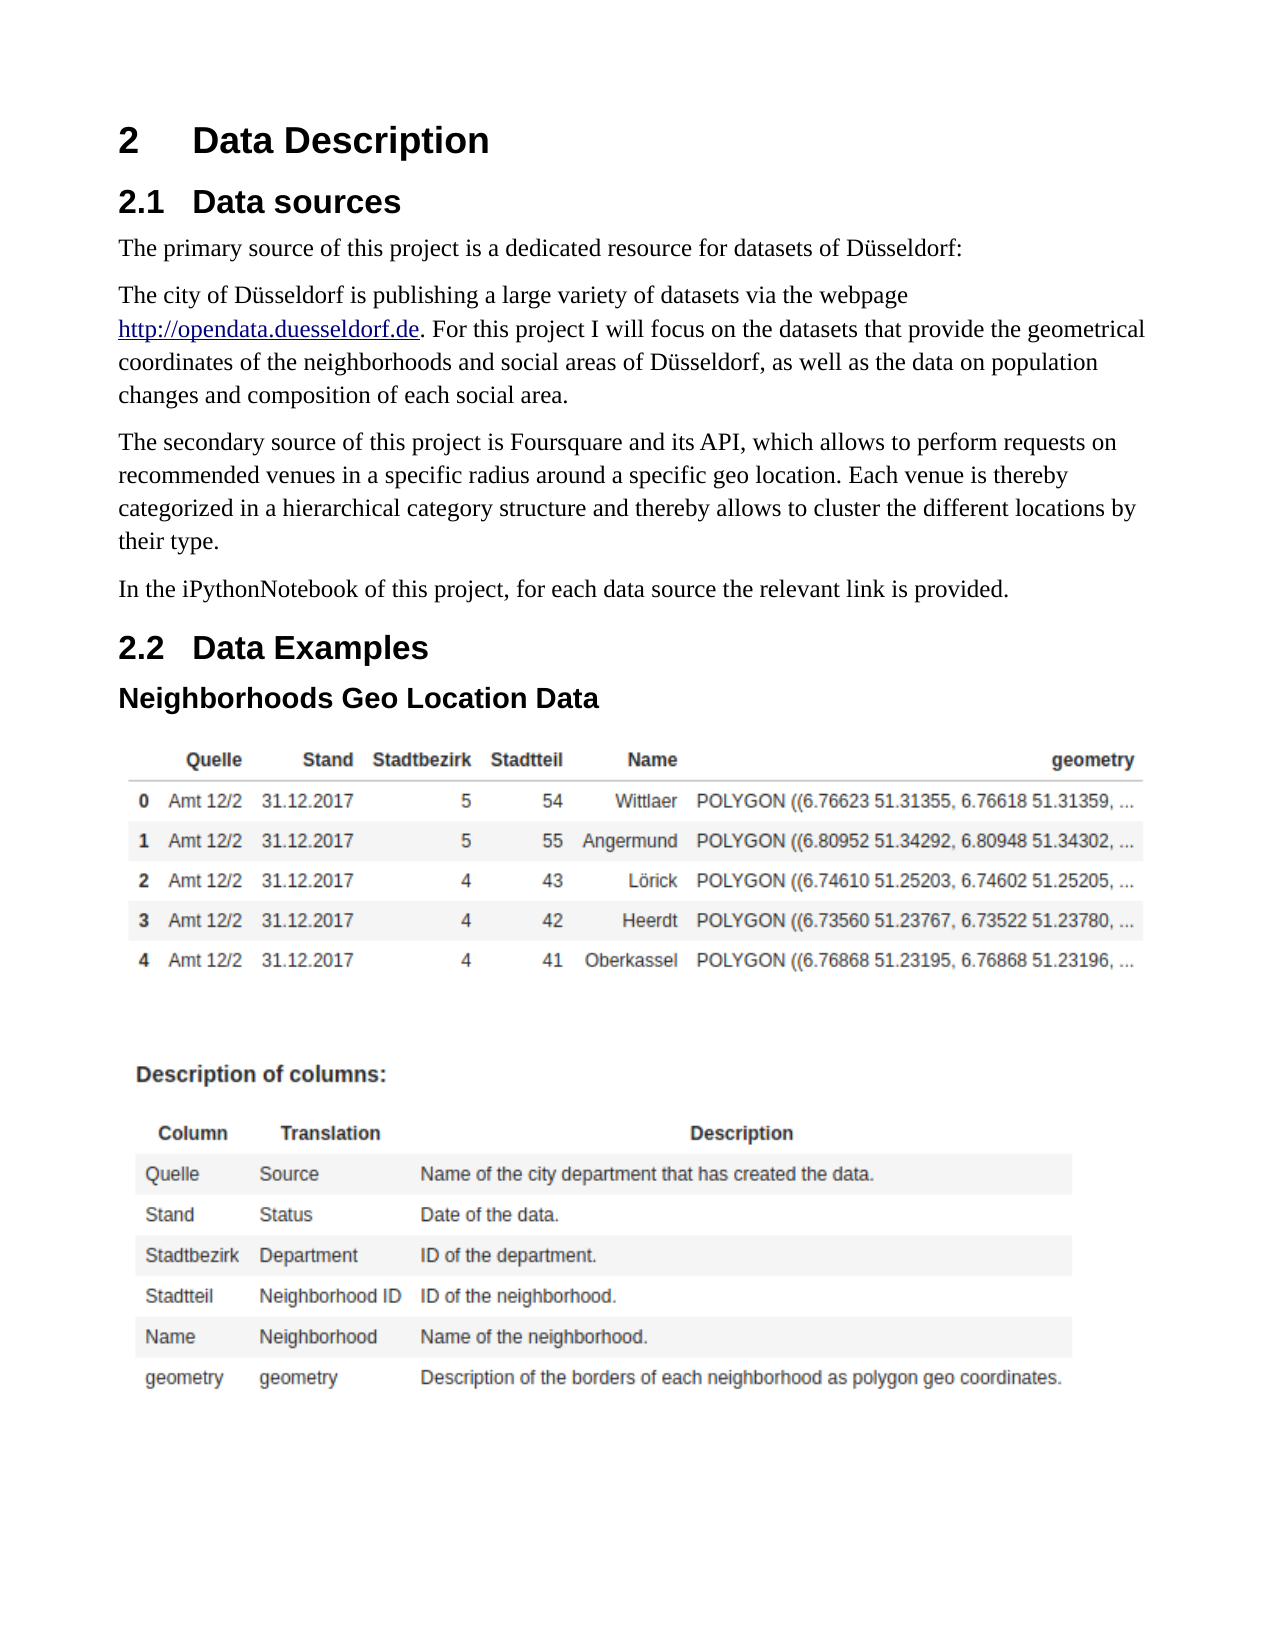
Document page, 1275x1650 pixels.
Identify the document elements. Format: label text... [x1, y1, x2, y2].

subtitle Data Examples [118, 628, 1157, 666]
subtitle Data sources [118, 182, 1157, 221]
subtitle Data Description [118, 118, 1157, 161]
text The city of Düsseldorf is publishing a large variety of datasets via the webpage http://opendata.duesseldorf.de. For this project I will focus on the datasets that provide the geometrical coordinates of the neighborhoods and social areas of Düsseldorf, as well as the data on population changes and composition of each social area. [118, 281, 1157, 408]
text In the iPythonNotebook of this project, for each data source the relevant link is provided. [118, 574, 1157, 603]
picture [117, 1051, 1099, 1411]
text The primary source of this project is a dedicated resource for datasets of Düsseldorf: [118, 233, 1157, 262]
text The secondary source of this project is Foursquare and its API, which allows to perform requests on recommended venues in a specific radius around a specific geo location. Each venue is thereby categorized in a hierarchical category structure and thereby allows to cluster the different locations by their type. [118, 427, 1157, 555]
subtitle Neighborhoods Geo Location Data [118, 681, 1157, 714]
picture [118, 742, 1157, 987]
